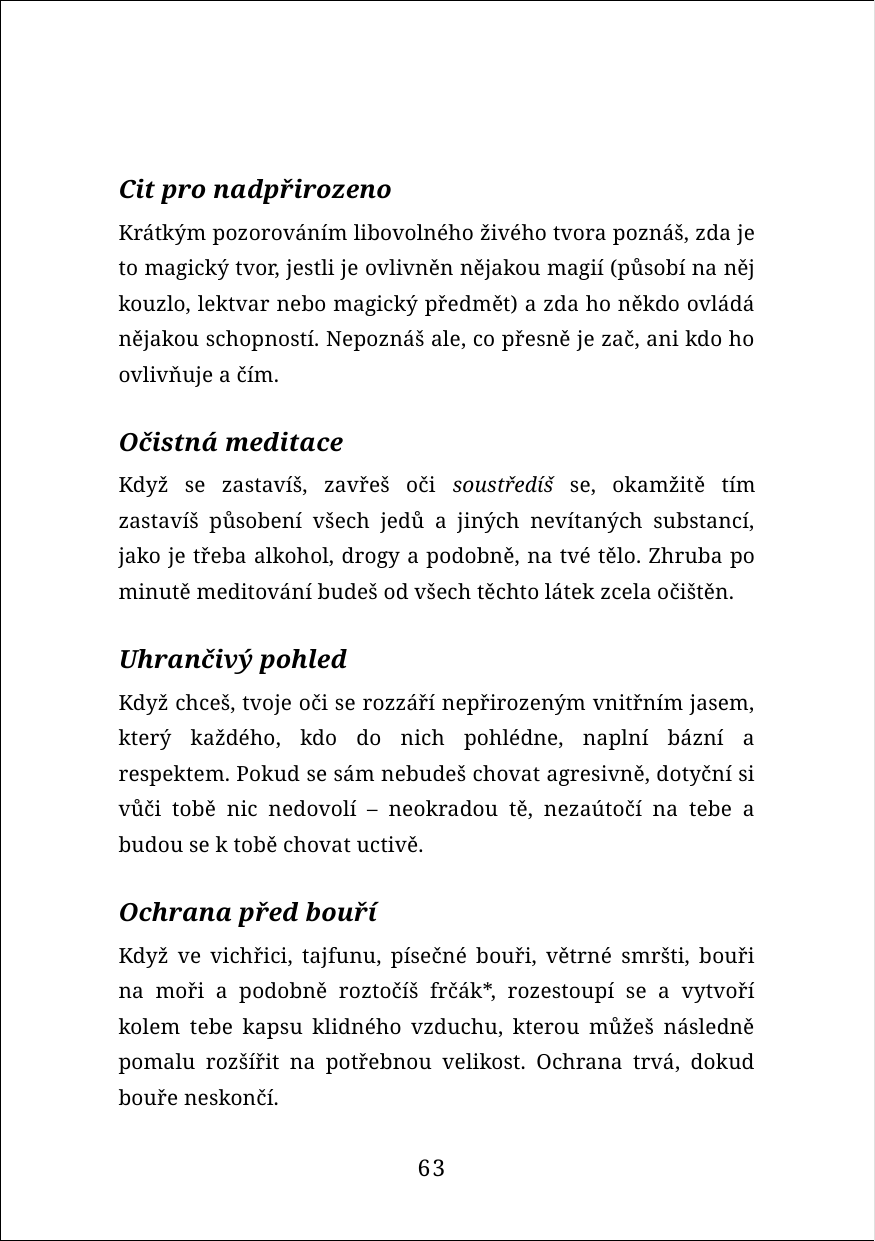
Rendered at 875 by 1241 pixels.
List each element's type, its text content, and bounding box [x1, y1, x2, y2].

subtitle Uhrančivý pohled [118, 642, 756, 676]
subtitle Očistná meditace [118, 425, 756, 459]
text Když ve vichřici, tajfunu, písečné bouři, větrné smršti, bouři na moři a podobně roztočíš frčák*, rozestoupí se a vytvoří kolem tebe kapsu klidného vzduchu, kterou můžeš následně pomalu rozšířit na potřebnou velikost. Ochrana trvá, dokud bouře neskončí. [118, 941, 756, 1111]
text Když chceš, tvoje oči se rozzáří nepřirozeným vnitřním jasem, který každého, kdo do nich pohlédne, naplní bázní a respektem. Pokud se sám nebudeš chovat agresivně, dotyční si vůči tobě nic nedovolí – neokradou tě, nezaútočí na tebe a budou se k tobě chovat uctivě. [118, 688, 756, 858]
subtitle Ochrana před bouří [118, 895, 756, 929]
text Krátkým pozorováním libovolného živého tvora poznáš, zda je to magický tvor, jestli je ovlivněn nějakou magií (působí na něj kouzlo, lektvar nebo magický předmět) a zda ho někdo ovládá nějakou schopností. Nepoznáš ale, co přesně je zač, ani kdo ho ovlivňuje a čím. [118, 218, 756, 388]
text Když se zastavíš, zavřeš oči soustředíš se, okamžitě tím zastavíš působení všech jedů a jiných nevítaných substancí, jako je třeba alkohol, drogy a podobně, na tvé tělo. Zhruba po minutě meditování budeš od všech těchto látek zcela očištěn. [118, 471, 756, 606]
subtitle Cit pro nadpřirozeno [118, 172, 756, 206]
